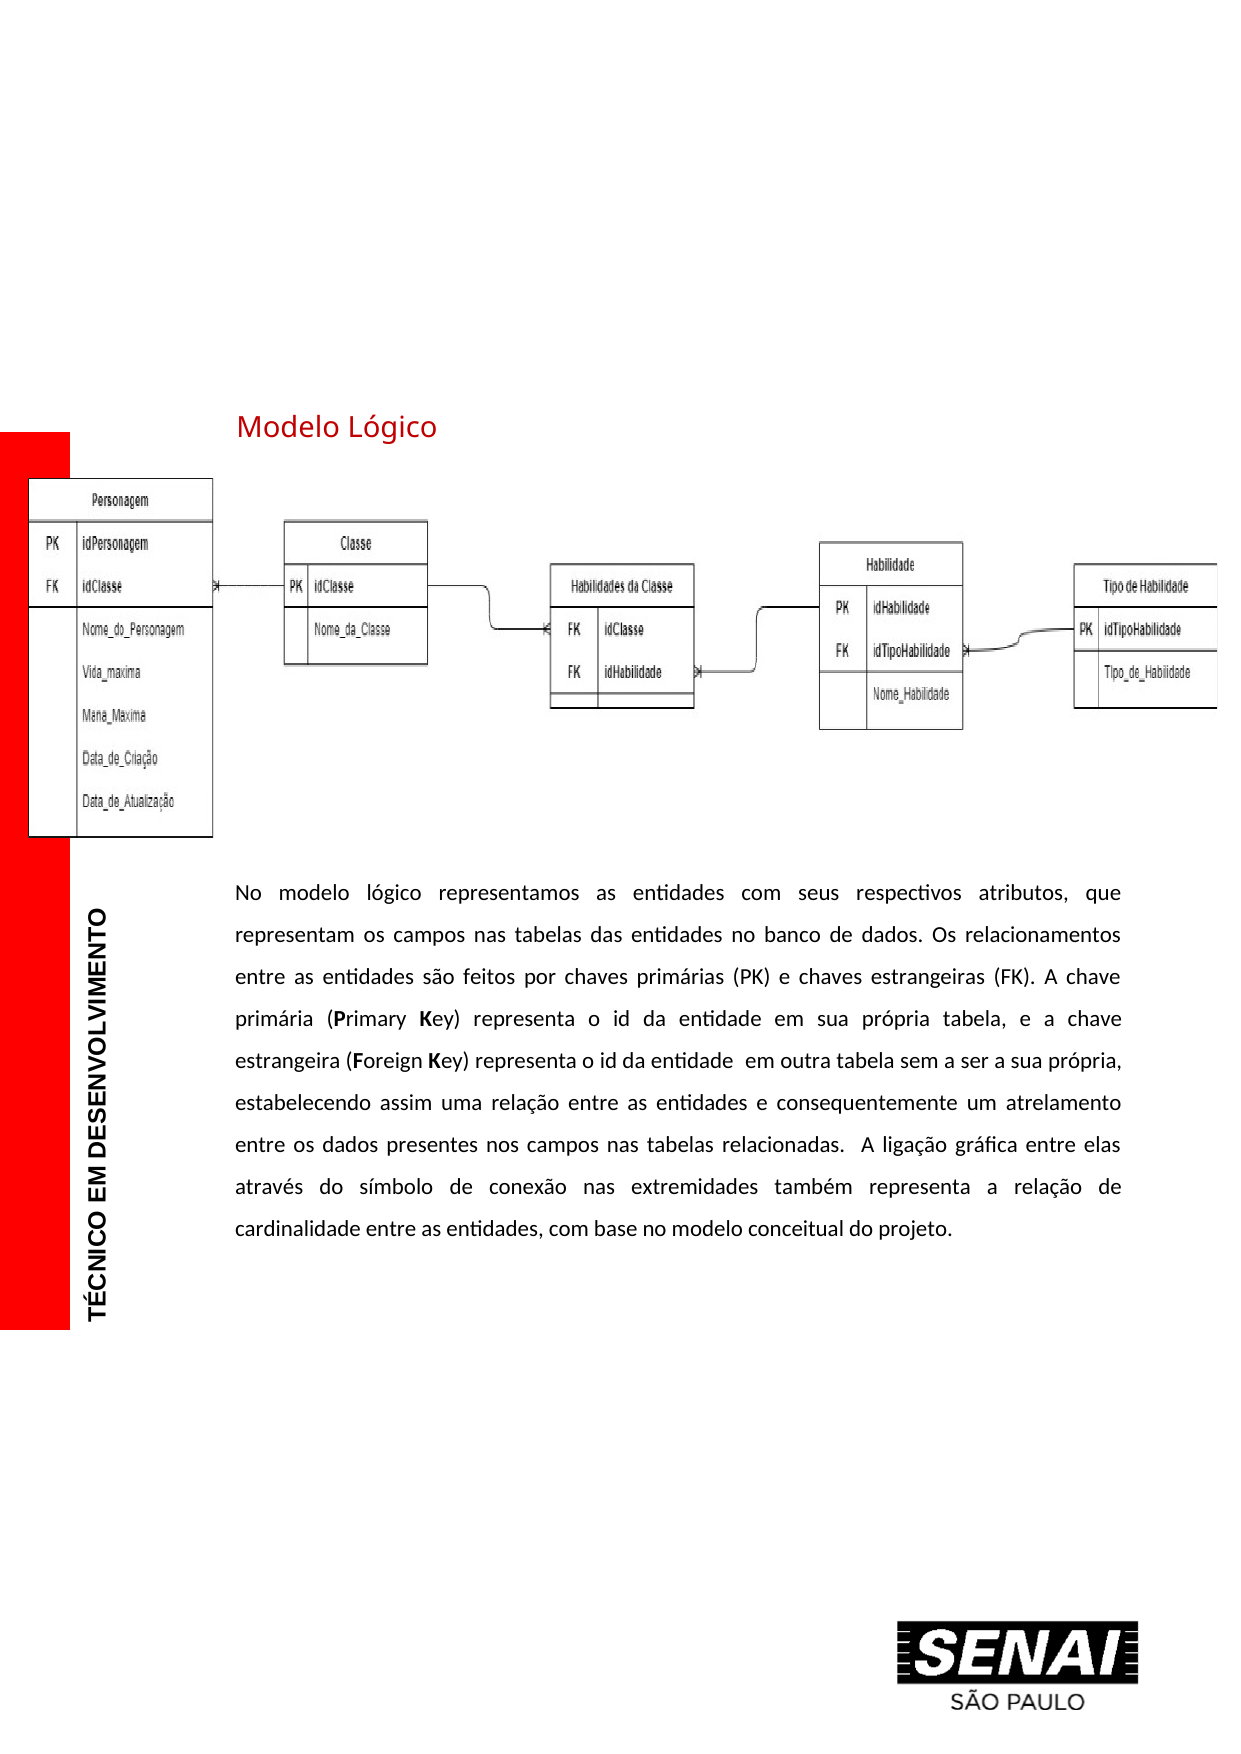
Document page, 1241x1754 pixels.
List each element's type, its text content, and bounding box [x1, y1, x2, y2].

subtitle Modelo Lógico [236, 406, 1123, 446]
picture [897, 1614, 1143, 1710]
text No modelo lógico representamos as entidades com seus respectivos atributos, que representam os campos nas tabelas das entidades no banco de dados. Os relacionamentos entre as entidades são feitos por chaves primárias (PK) e chaves estrangeiras (FK). A chave primária (Primary Key) representa o id da entidade em sua própria tabela, e a chave estrangeira (Foreign Key) representa o id da entidade em outra tabela sem a ser a sua própria, estabelecendo assim uma relação entre as entidades e consequentemente um atrelamento entre os dados presentes nos campos nas tabelas relacionadas. A ligação gráfica entre elas através do símbolo de conexão nas extremidades também representa a relação de cardinalidade entre as entidades, com base no modelo conceitual do projeto. [235, 838, 1123, 1242]
picture [28, 478, 1218, 838]
